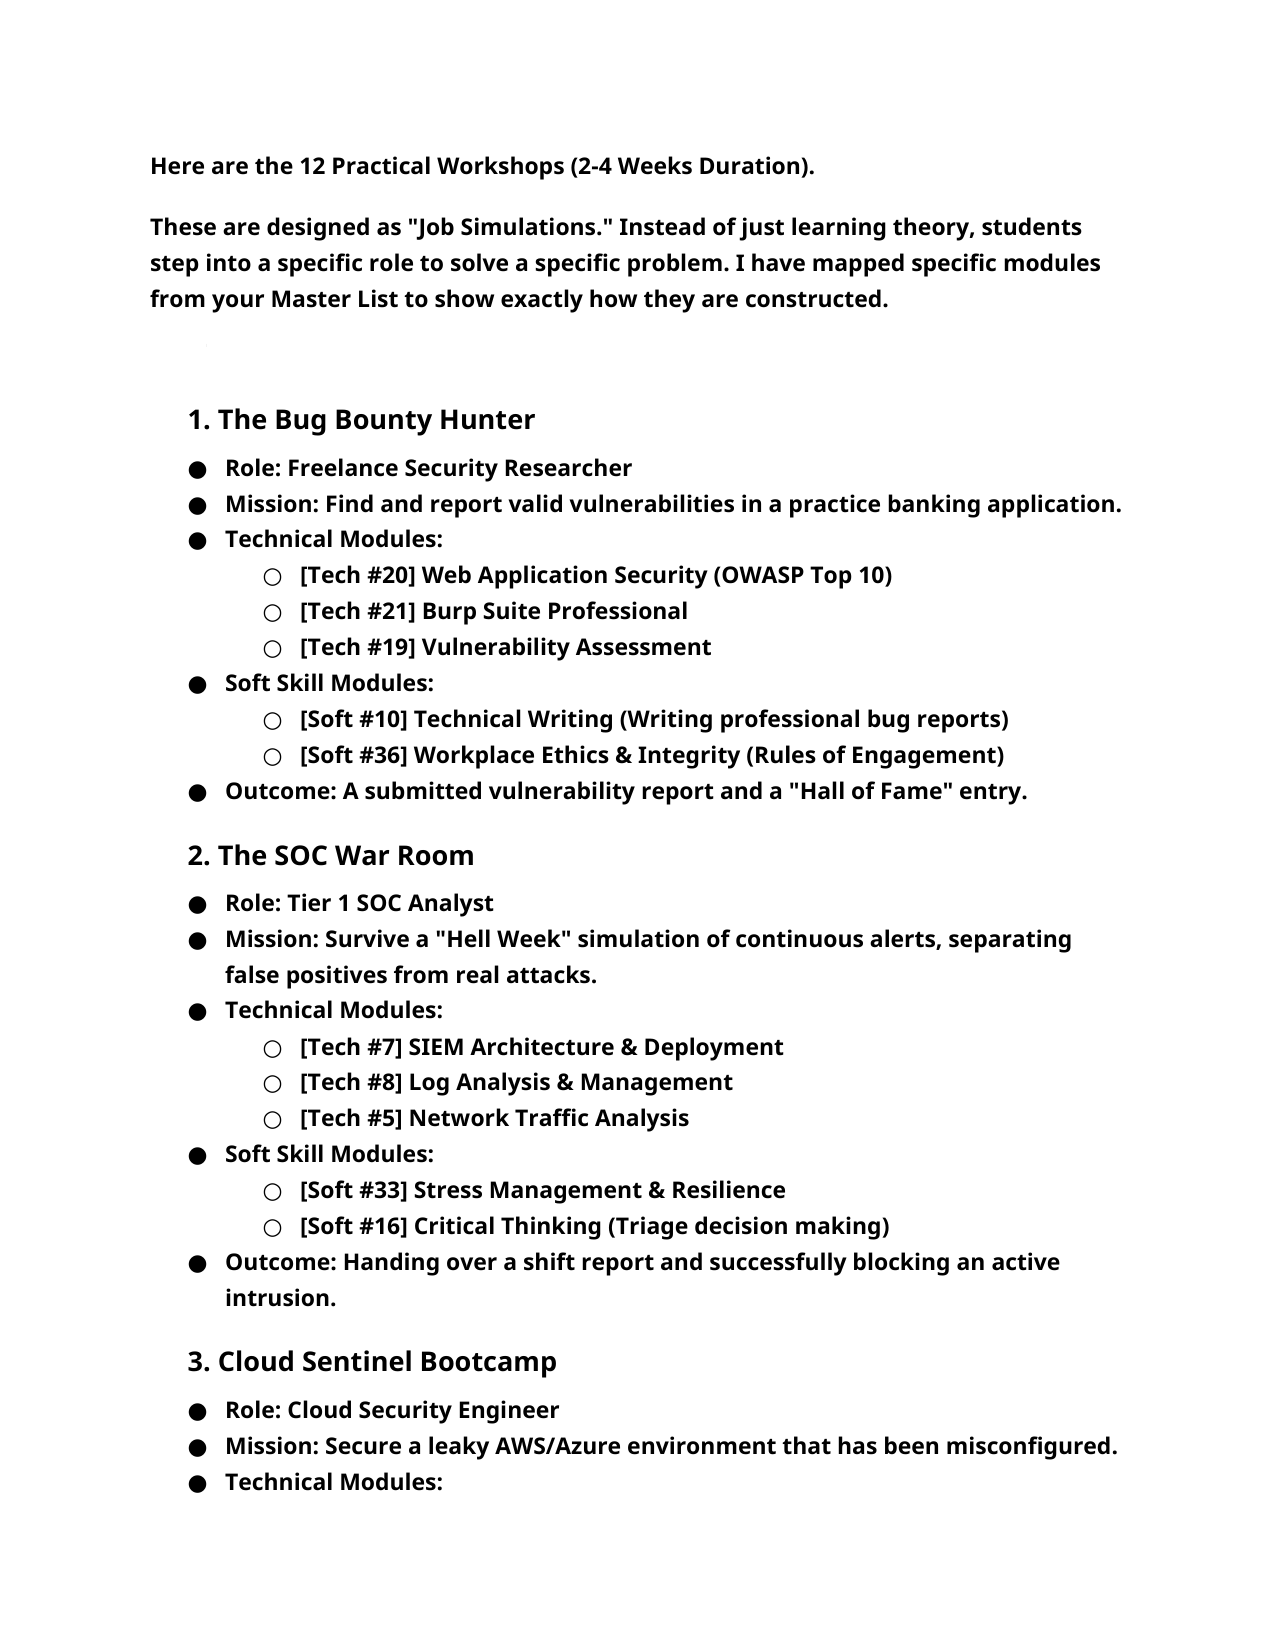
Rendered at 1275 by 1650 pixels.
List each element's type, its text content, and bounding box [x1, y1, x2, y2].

list [Tech #5] Network Traffic Analysis [262, 1102, 1125, 1133]
list Mission: Secure a leaky AWS/Azure environment that has been misconfigured. [187, 1429, 1125, 1461]
subtitle 1. The Bug Bounty Hunter [187, 401, 1125, 438]
list [Soft #16] Critical Thinking (Triage decision making) [262, 1210, 1125, 1241]
list Role: Freelance Security Researcher [187, 452, 1125, 483]
list [Soft #10] Technical Writing (Writing professional bug reports) [262, 703, 1125, 734]
list [Tech #8] Log Analysis & Management [262, 1066, 1125, 1098]
list Role: Cloud Security Engineer [187, 1394, 1125, 1425]
list [Tech #20] Web Application Security (OWASP Top 10) [262, 559, 1125, 591]
list [Tech #7] SIEM Architecture & Deployment [262, 1030, 1125, 1062]
list Mission: Find and report valid vulnerabilities in a practice banking application. [187, 487, 1125, 519]
list [Soft #33] Stress Management & Resilience [262, 1174, 1125, 1205]
list Soft Skill Modules: [187, 1138, 1125, 1169]
text Here are the 12 Practical Workshops (2-4 Weeks Duration). [150, 150, 1125, 181]
list Role: Tier 1 SOC Analyst [187, 887, 1125, 918]
list Technical Modules: [187, 994, 1125, 1026]
list Mission: Survive a "Hell Week" simulation of continuous alerts, separating false positives from real attacks. [187, 923, 1125, 990]
list [Tech #21] Burp Suite Professional [262, 595, 1125, 627]
list [Tech #19] Vulnerability Assessment [262, 631, 1125, 662]
list Soft Skill Modules: [187, 667, 1125, 698]
list Outcome: A submitted vulnerability report and a "Hall of Fame" entry. [187, 775, 1125, 806]
list Outcome: Handing over a shift report and successfully blocking an active intrusion. [187, 1246, 1125, 1313]
list Technical Modules: [187, 523, 1125, 555]
subtitle 3. Cloud Sentinel Bootcamp [187, 1343, 1125, 1380]
text These are designed as "Job Simulations." Instead of just learning theory, students step into a specific role to solve a specific problem. I have mapped specific modules from your Master List to show exactly how they are constructed. [150, 211, 1125, 314]
subtitle 2. The SOC War Room [187, 836, 1125, 873]
list [Soft #36] Workplace Ethics & Integrity (Rules of Engagement) [262, 739, 1125, 770]
list Technical Modules: [187, 1466, 1125, 1497]
